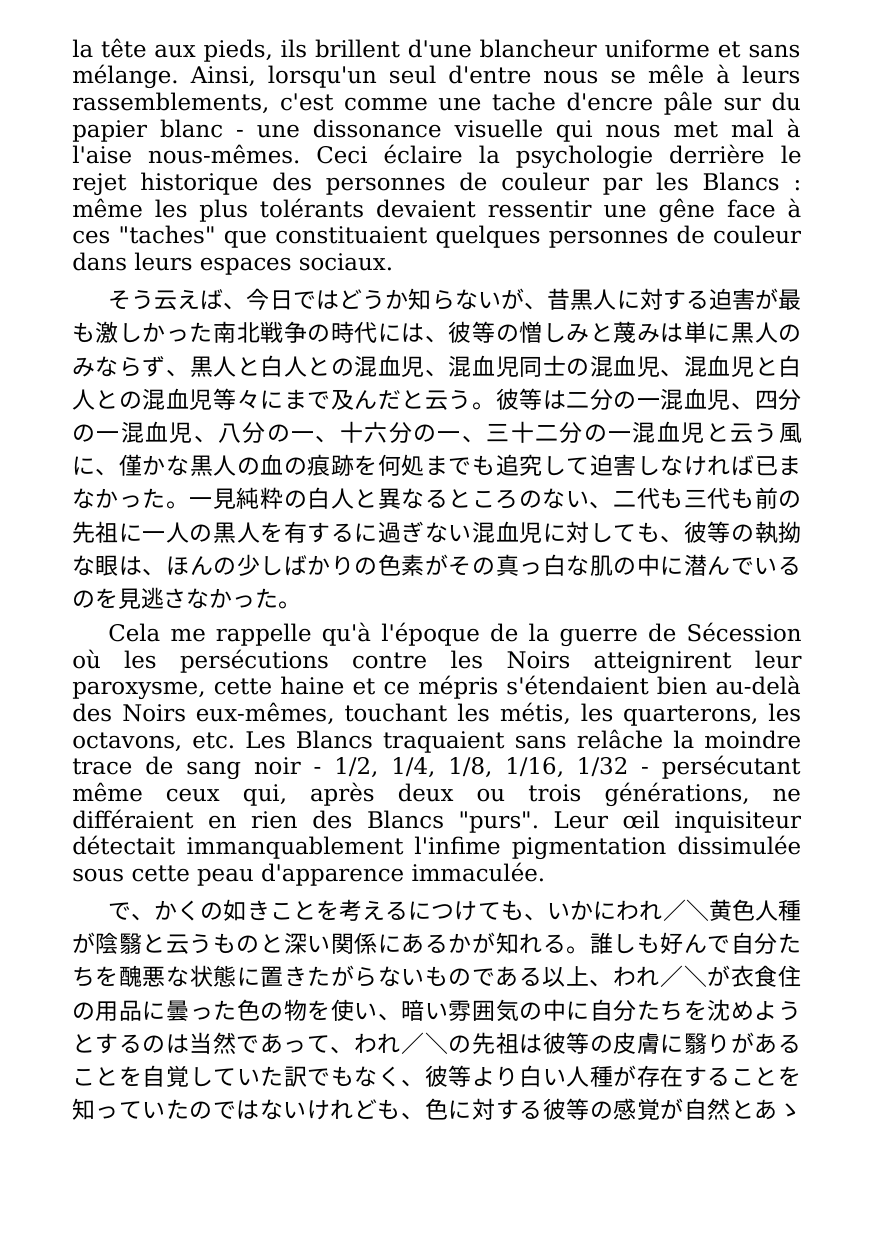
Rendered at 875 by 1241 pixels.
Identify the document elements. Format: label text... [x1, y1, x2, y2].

text la tête aux pieds, ils brillent d'une blancheur uniforme et sans mélange. Ainsi, lorsqu'un seul d'entre nous se mêle à leurs rassemblements, c'est comme une tache d'encre pâle sur du papier blanc - une dissonance visuelle qui nous met mal à l'aise nous-mêmes. Ceci éclaire la psychologie derrière le rejet historique des personnes de couleur par les Blancs : même les plus tolérants devaient ressentir une gêne face à ces "taches" que constituaient quelques personnes de couleur dans leurs espaces sociaux. [72, 36, 802, 276]
text Cela me rappelle qu'à l'époque de la guerre de Sécession où les persécutions contre les Noirs atteignirent leur paroxysme, cette haine et ce mépris s'étendaient bien au-delà des Noirs eux-mêmes, touchant les métis, les quarterons, les octavons, etc. Les Blancs traquaient sans relâche la moindre trace de sang noir - 1/2, 1/4, 1/8, 1/16, 1/32 - persécutant même ceux qui, après deux ou trois générations, ne différaient en rien des Blancs "purs". Leur œil inquisiteur détectait immanquablement l'infime pigmentation dissimulée sous cette peau d'apparence immaculée. [72, 620, 802, 887]
text そう云えば、今日ではどうか知らないが、昔黒人に対する迫害が最も激しかった南北戦争の時代には、彼等の憎しみと蔑みは単に黒人のみならず、黒人と白人との混血児、混血児同士の混血児、混血児と白人との混血児等々にまで及んだと云う。彼等は二分の一混血児、四分の一混血児、八分の一、十六分の一、三十二分の一混血児と云う風に、僅かな黒人の血の痕跡を何処までも追究して迫害しなければ已まなかった。一見純粋の白人と異なるところのない、二代も三代も前の先祖に一人の黒人を有するに過ぎない混血児に対しても、彼等の執拗な眼は、ほんの少しばかりの色素がその真っ白な肌の中に潜んでいるのを見逃さなかった。 [72, 282, 802, 614]
text で、かくの如きことを考えるにつけても、いかにわれ／＼黄色人種が陰翳と云うものと深い関係にあるかが知れる。誰しも好んで自分たちを醜悪な状態に置きたがらないものである以上、われ／＼が衣食住の用品に曇った色の物を使い、暗い雰囲気の中に自分たちを沈めようとするのは当然であって、われ／＼の先祖は彼等の皮膚に翳りがあることを自覚していた訳でもなく、彼等より白い人種が存在することを知っていたのではないけれども、色に対する彼等の感覚が自然とあゝ [72, 893, 802, 1125]
